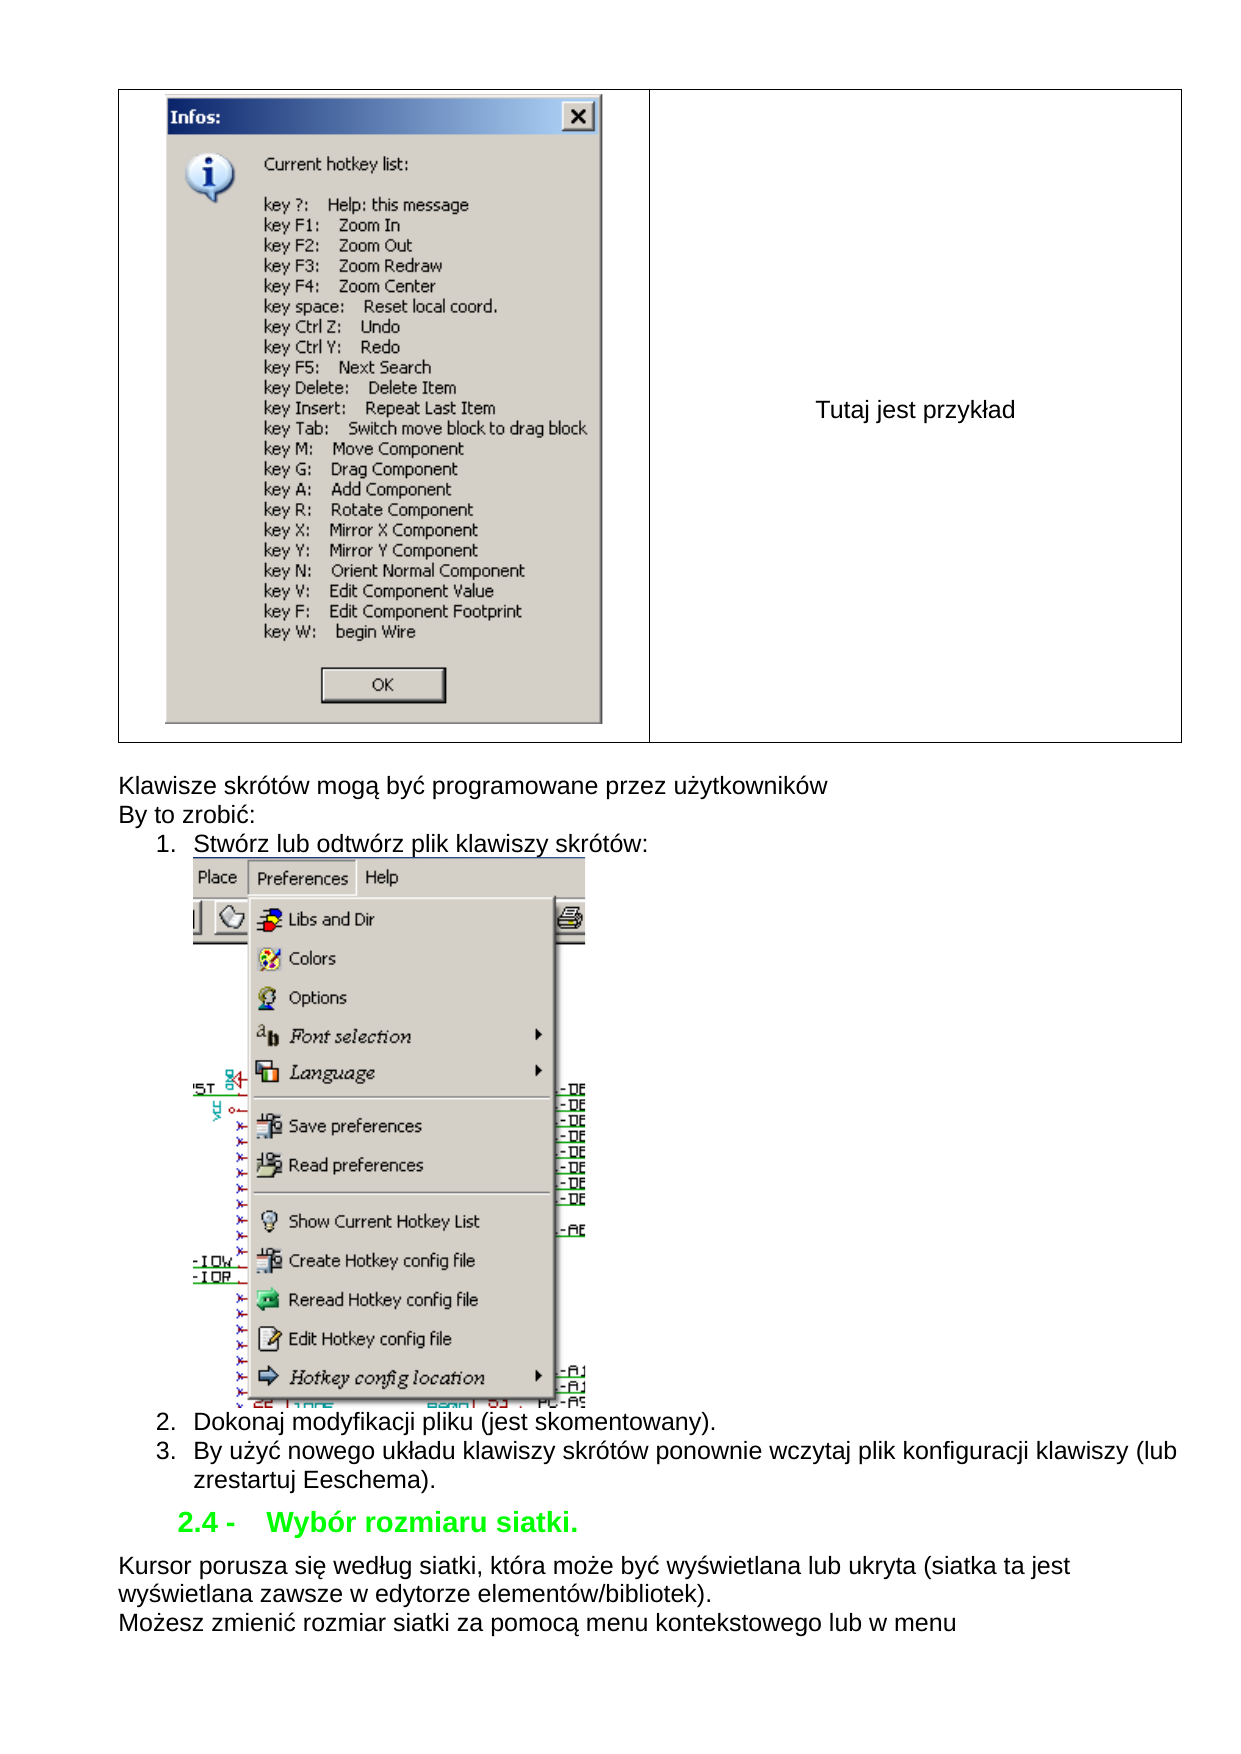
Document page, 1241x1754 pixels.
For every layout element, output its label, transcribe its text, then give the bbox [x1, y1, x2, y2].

list Stwórz lub odtwórz plik klawiszy skrótów: [156, 828, 1181, 1407]
picture [165, 94, 603, 724]
subtitle Wybór rozmiaru siatki. [177, 1505, 1181, 1539]
table_header [119, 90, 649, 742]
text Kursor porusza się według siatki, która może być wyświetlana lub ukryta (siatka ta jest wyświetlana zawsze w edytorze elementów/bibliotek). [118, 1551, 1181, 1608]
list By użyć nowego układu klawiszy skrótów ponownie wczytaj plik konfiguracji klawiszy (lub zrestartuj Eeschema). [156, 1436, 1181, 1493]
text Klawisze skrótów mogą być programowane przez użytkowników [118, 771, 1181, 800]
text By to zrobić: [118, 800, 1181, 828]
text Możesz zmienić rozmiar siatki za pomocą menu kontekstowego lub w menu [118, 1608, 1181, 1637]
list Dokonaj modyfikacji pliku (jest skomentowany). [156, 1407, 1181, 1436]
picture [193, 857, 586, 1408]
table_header Tutaj jest przykład [650, 90, 1181, 742]
